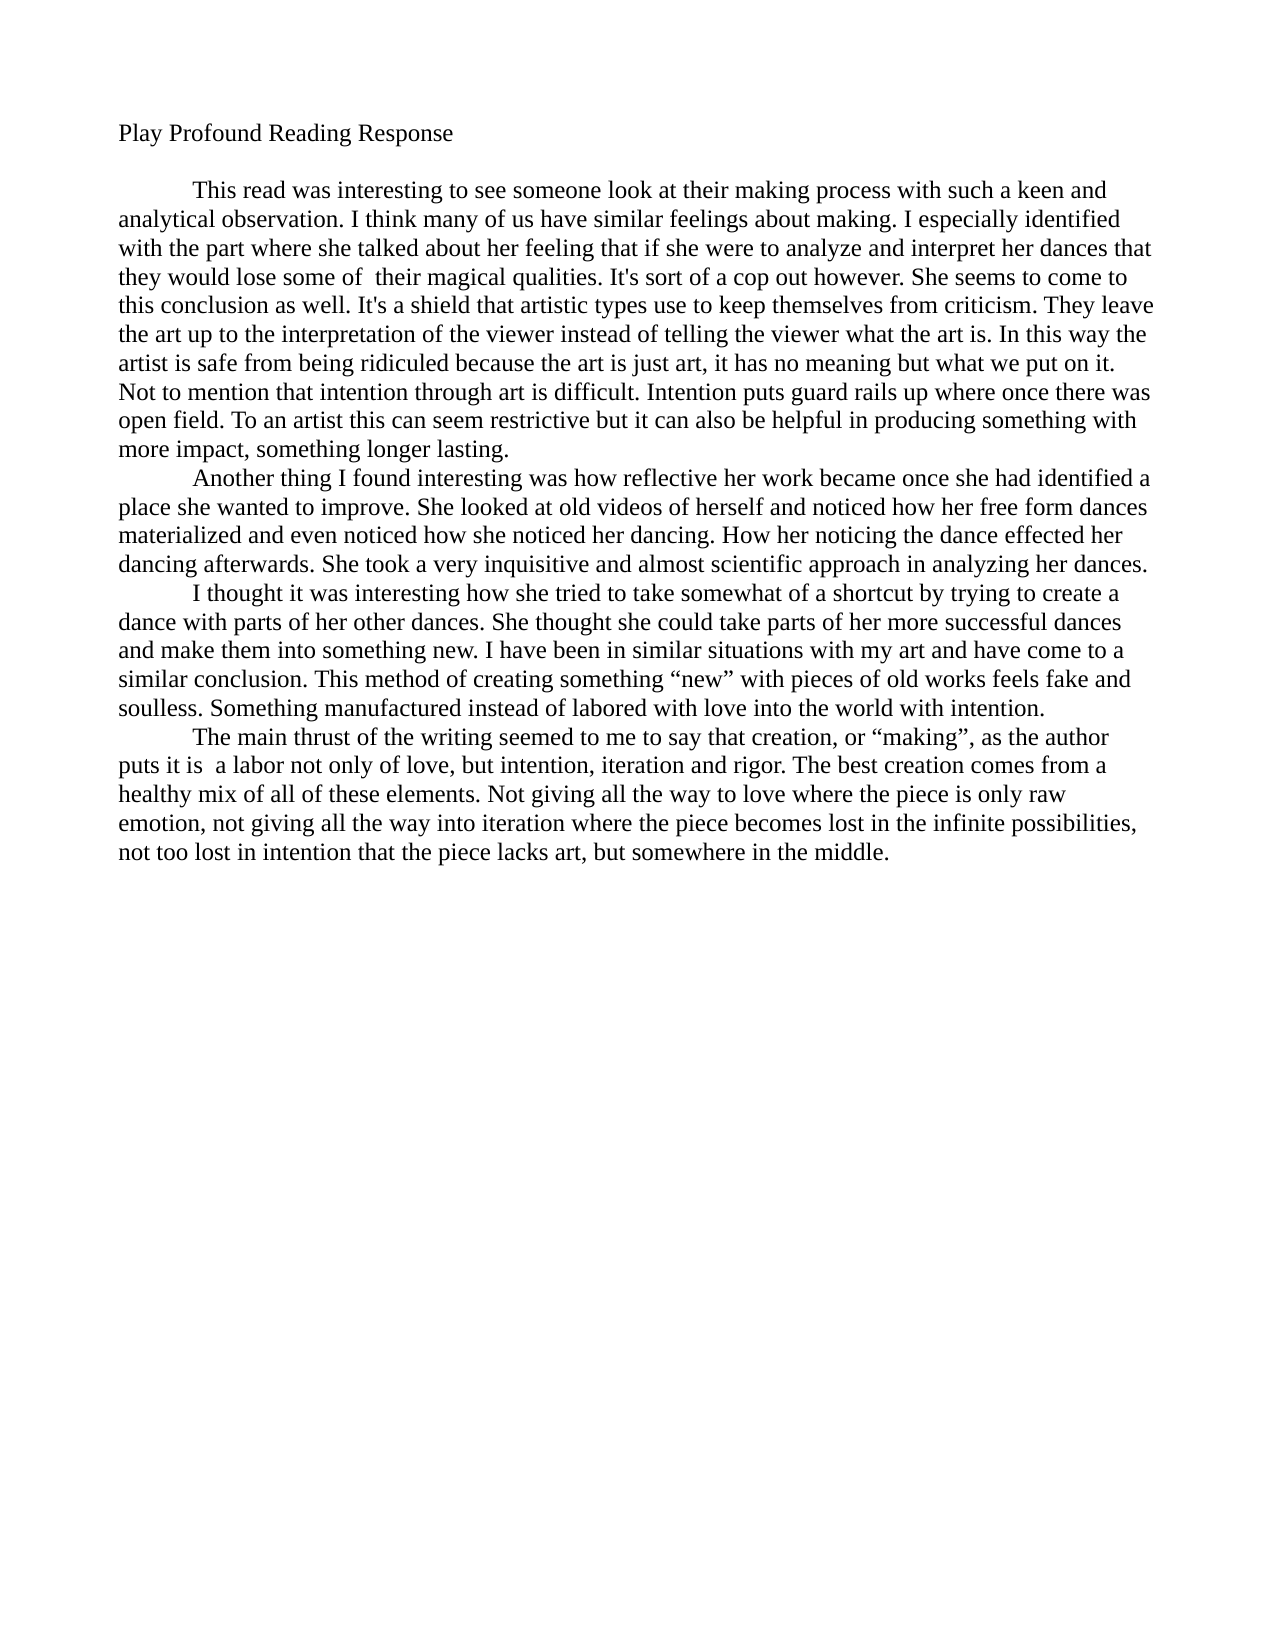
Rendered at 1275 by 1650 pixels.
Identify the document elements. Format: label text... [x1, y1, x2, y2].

text Play Profound Reading Response [118, 118, 1157, 147]
text The main thrust of the writing seemed to me to say that creation, or “making”, as the author puts it is a labor not only of love, but intention, iteration and rigor. The best creation comes from a healthy mix of all of these elements. Not giving all the way to love where the piece is only raw emotion, not giving all the way into iteration where the piece becomes lost in the infinite possibilities, not too lost in intention that the piece lacks art, but somewhere in the middle. [118, 722, 1157, 866]
text This read was interesting to see someone look at their making process with such a keen and analytical observation. I think many of us have similar feelings about making. I especially identified with the part where she talked about her feeling that if she were to analyze and interpret her dances that they would lose some of their magical qualities. It's sort of a cop out however. She seems to come to this conclusion as well. It's a shield that artistic types use to keep themselves from criticism. They leave the art up to the interpretation of the viewer instead of telling the viewer what the art is. In this way the artist is safe from being ridiculed because the art is just art, it has no meaning but what we put on it. Not to mention that intention through art is difficult. Intention puts guard rails up where once there was open field. To an artist this can seem restrictive but it can also be helpful in producing something with more impact, something longer lasting. [118, 176, 1157, 463]
text Another thing I found interesting was how reflective her work became once she had identified a place she wanted to improve. She looked at old videos of herself and noticed how her free form dances materialized and even noticed how she noticed her dancing. How her noticing the dance effected her dancing afterwards. She took a very inquisitive and almost scientific approach in analyzing her dances. [118, 463, 1157, 578]
text I thought it was interesting how she tried to take somewhat of a shortcut by trying to create a dance with parts of her other dances. She thought she could take parts of her more successful dances and make them into something new. I have been in similar situations with my art and have come to a similar conclusion. This method of creating something “new” with pieces of old works feels fake and soulless. Something manufactured instead of labored with love into the world with intention. [118, 578, 1157, 722]
